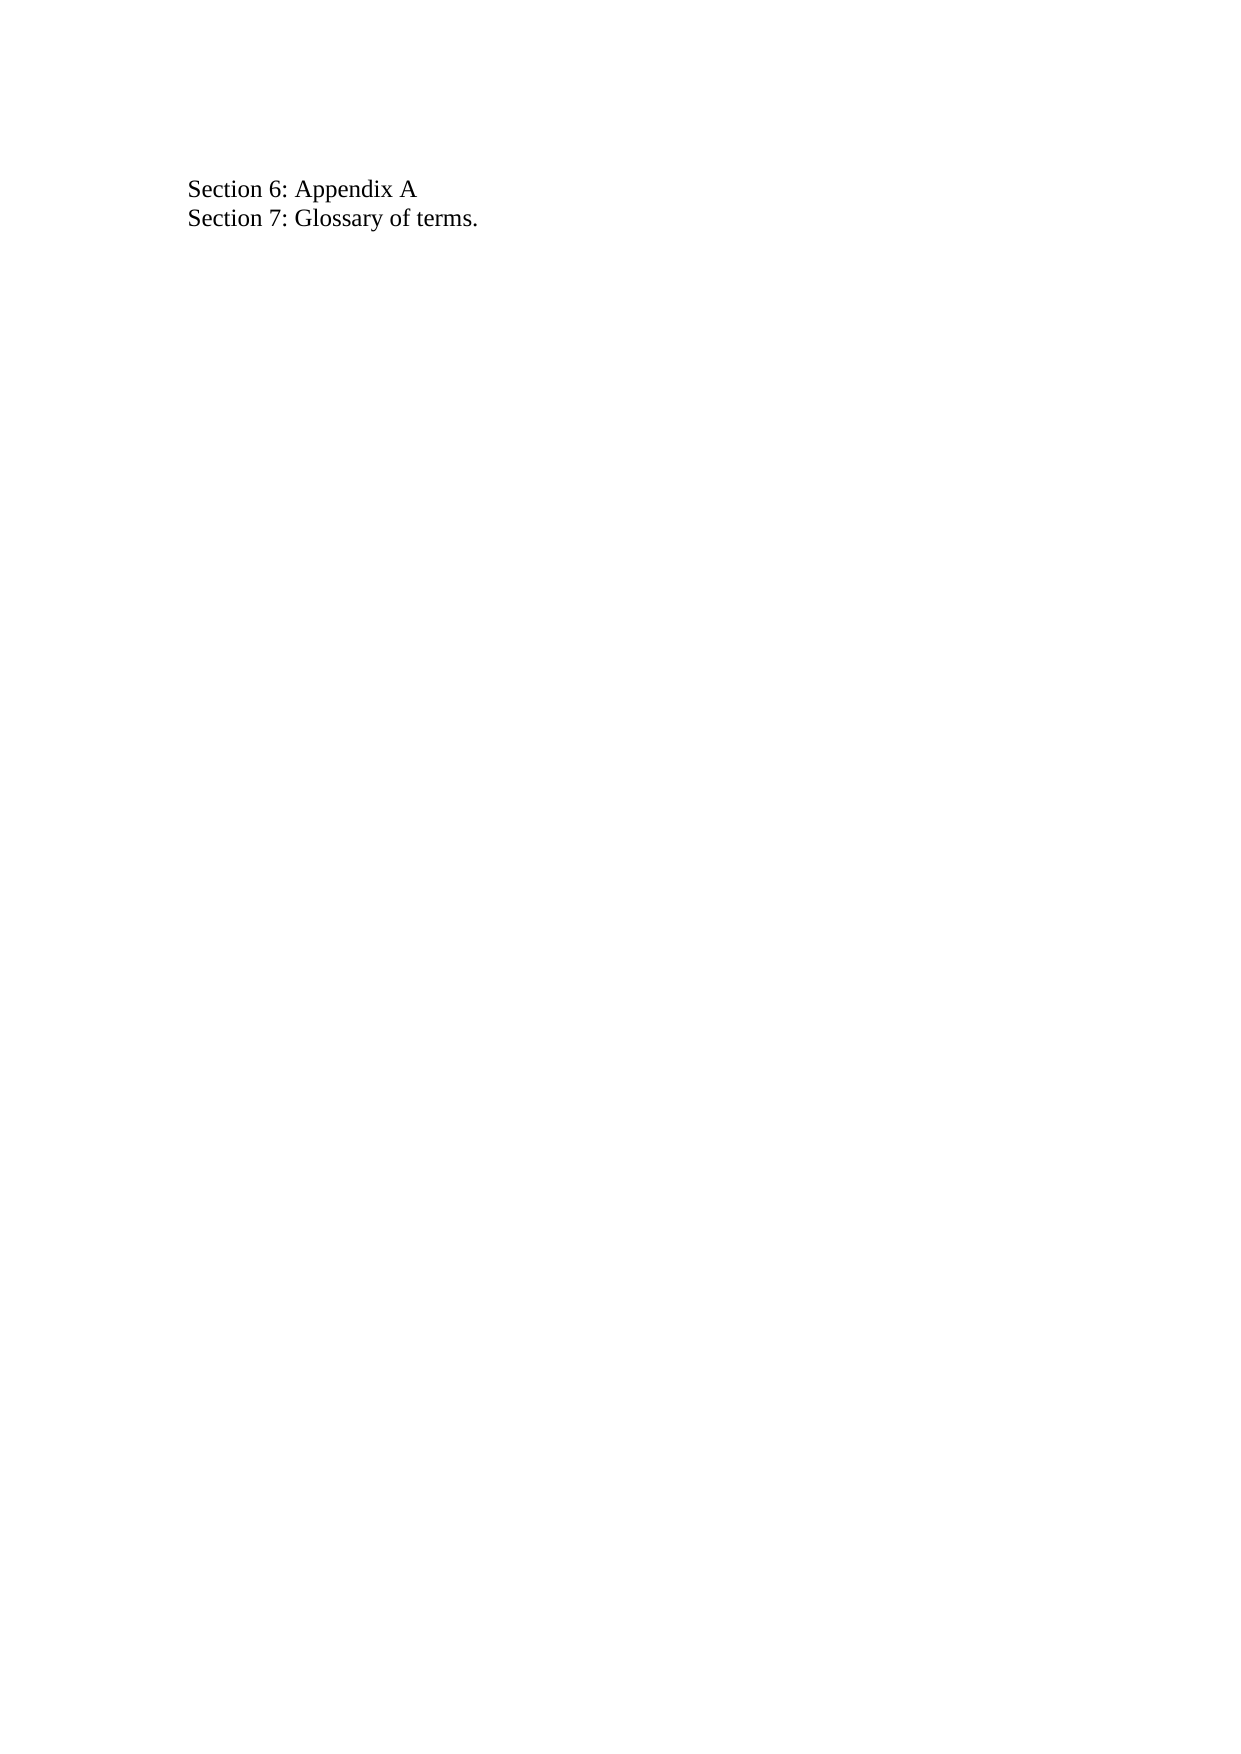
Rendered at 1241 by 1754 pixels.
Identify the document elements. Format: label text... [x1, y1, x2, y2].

text Section 7: Glossary of terms. [187, 203, 1053, 231]
text Section 6: Appendix A [187, 174, 1053, 203]
